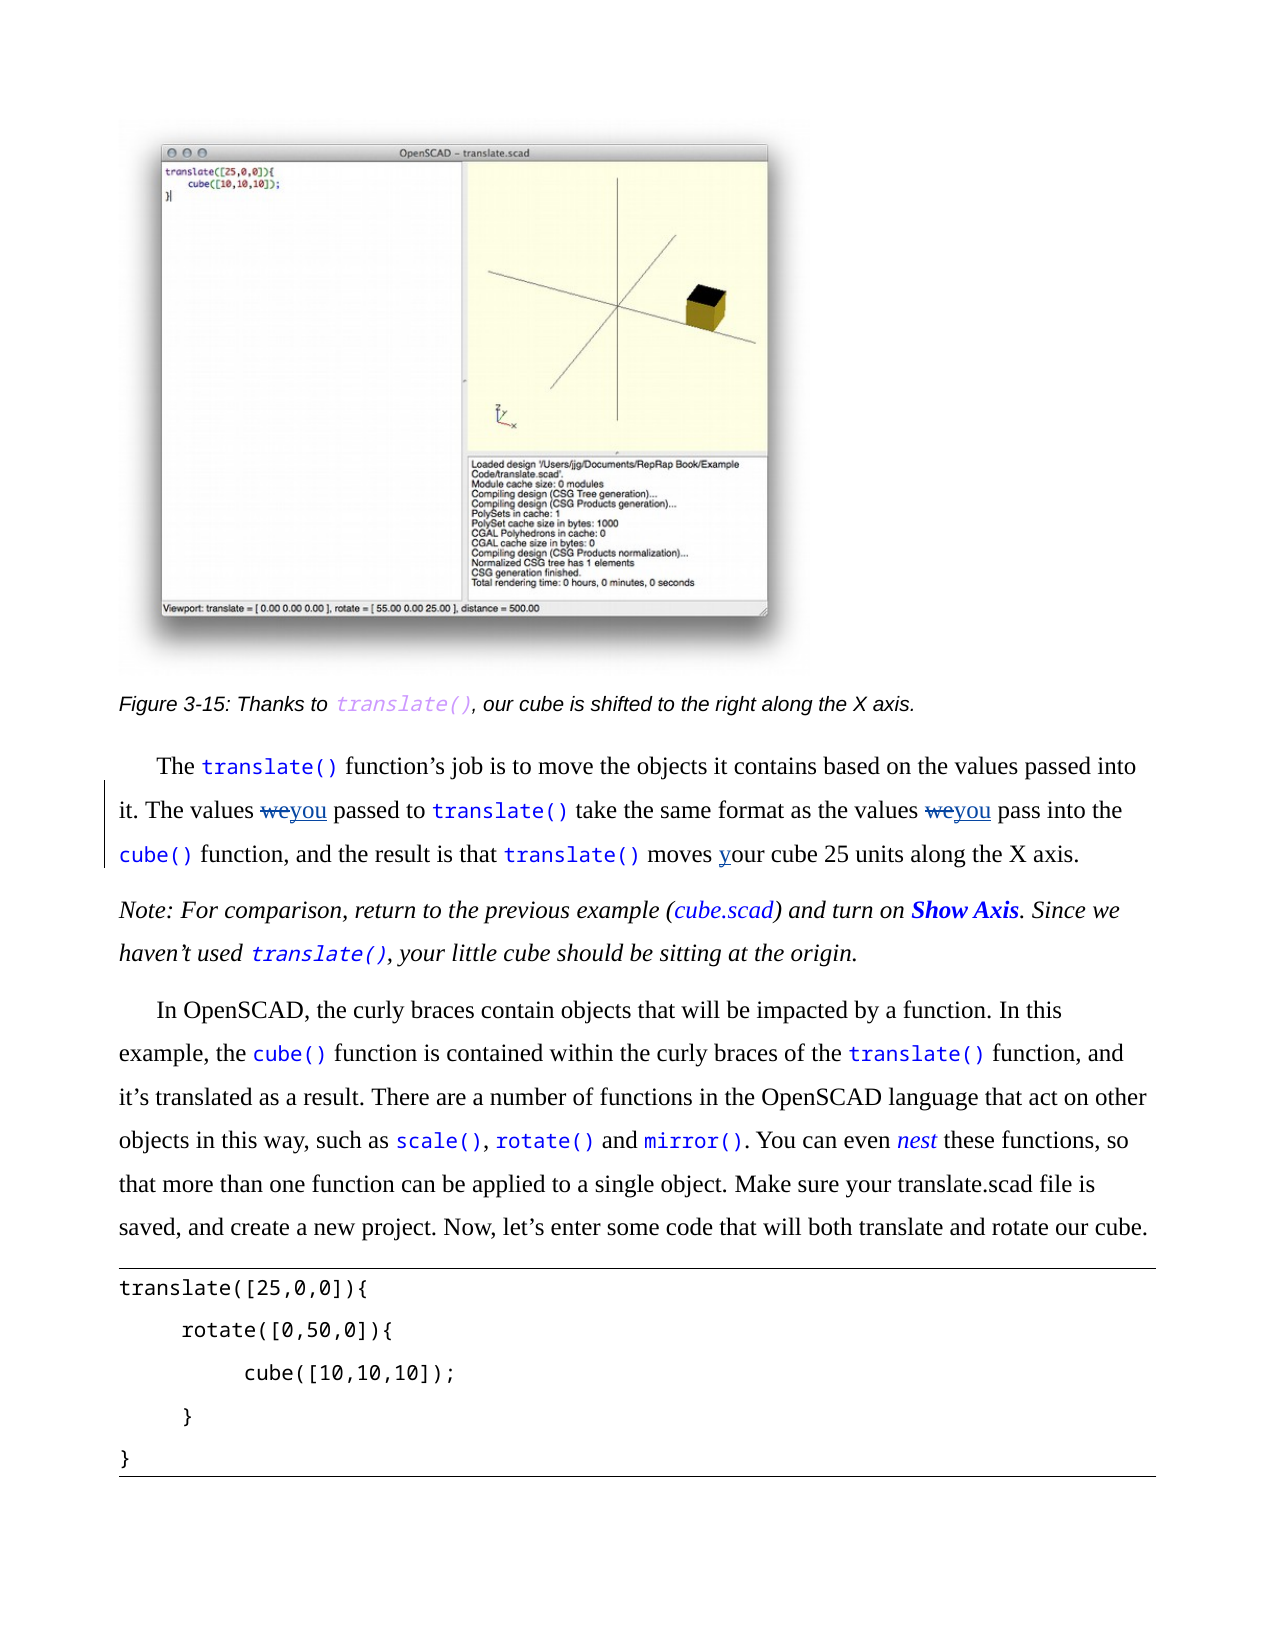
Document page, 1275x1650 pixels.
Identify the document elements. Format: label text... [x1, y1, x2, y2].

text rotate([0,50,0]){ [118, 1316, 1156, 1344]
text cube([10,10,10]); [118, 1358, 1156, 1387]
text translate([25,0,0]){ [118, 1269, 1156, 1301]
text } [118, 1443, 1156, 1477]
text Figure 3-15: Thanks to translate(), our cube is shifted to the right along the X axis. [118, 118, 1156, 718]
text The translate() function’s job is to move the objects it contains based on the values passed into it. The values you passed to translate() take the same format as the values you pass into the cube() function, and the result is that translate() moves your cube 25 units along the X axis. [118, 751, 1156, 868]
text In OpenSCAD, the curly braces contain objects that will be impacted by a function. In this example, the cube() function is contained within the curly braces of the translate() function, and it’s translated as a result. There are a number of functions in the OpenSCAD language that act on other objects in this way, such as scale(), rotate() and mirror(). You can even nest these functions, so that more than one function can be applied to a single object. Make sure your translate.scad file is saved, and create a new project. Now, let’s enter some code that will both translate and rotate our cube. [118, 995, 1156, 1241]
picture [118, 118, 810, 676]
text Note: For comparison, return to the previous example (cube.scad) and turn on Show Axis. Since we haven’t used translate(), your little cube should be sitting at the origin. [118, 895, 1156, 968]
text } [118, 1401, 1156, 1429]
